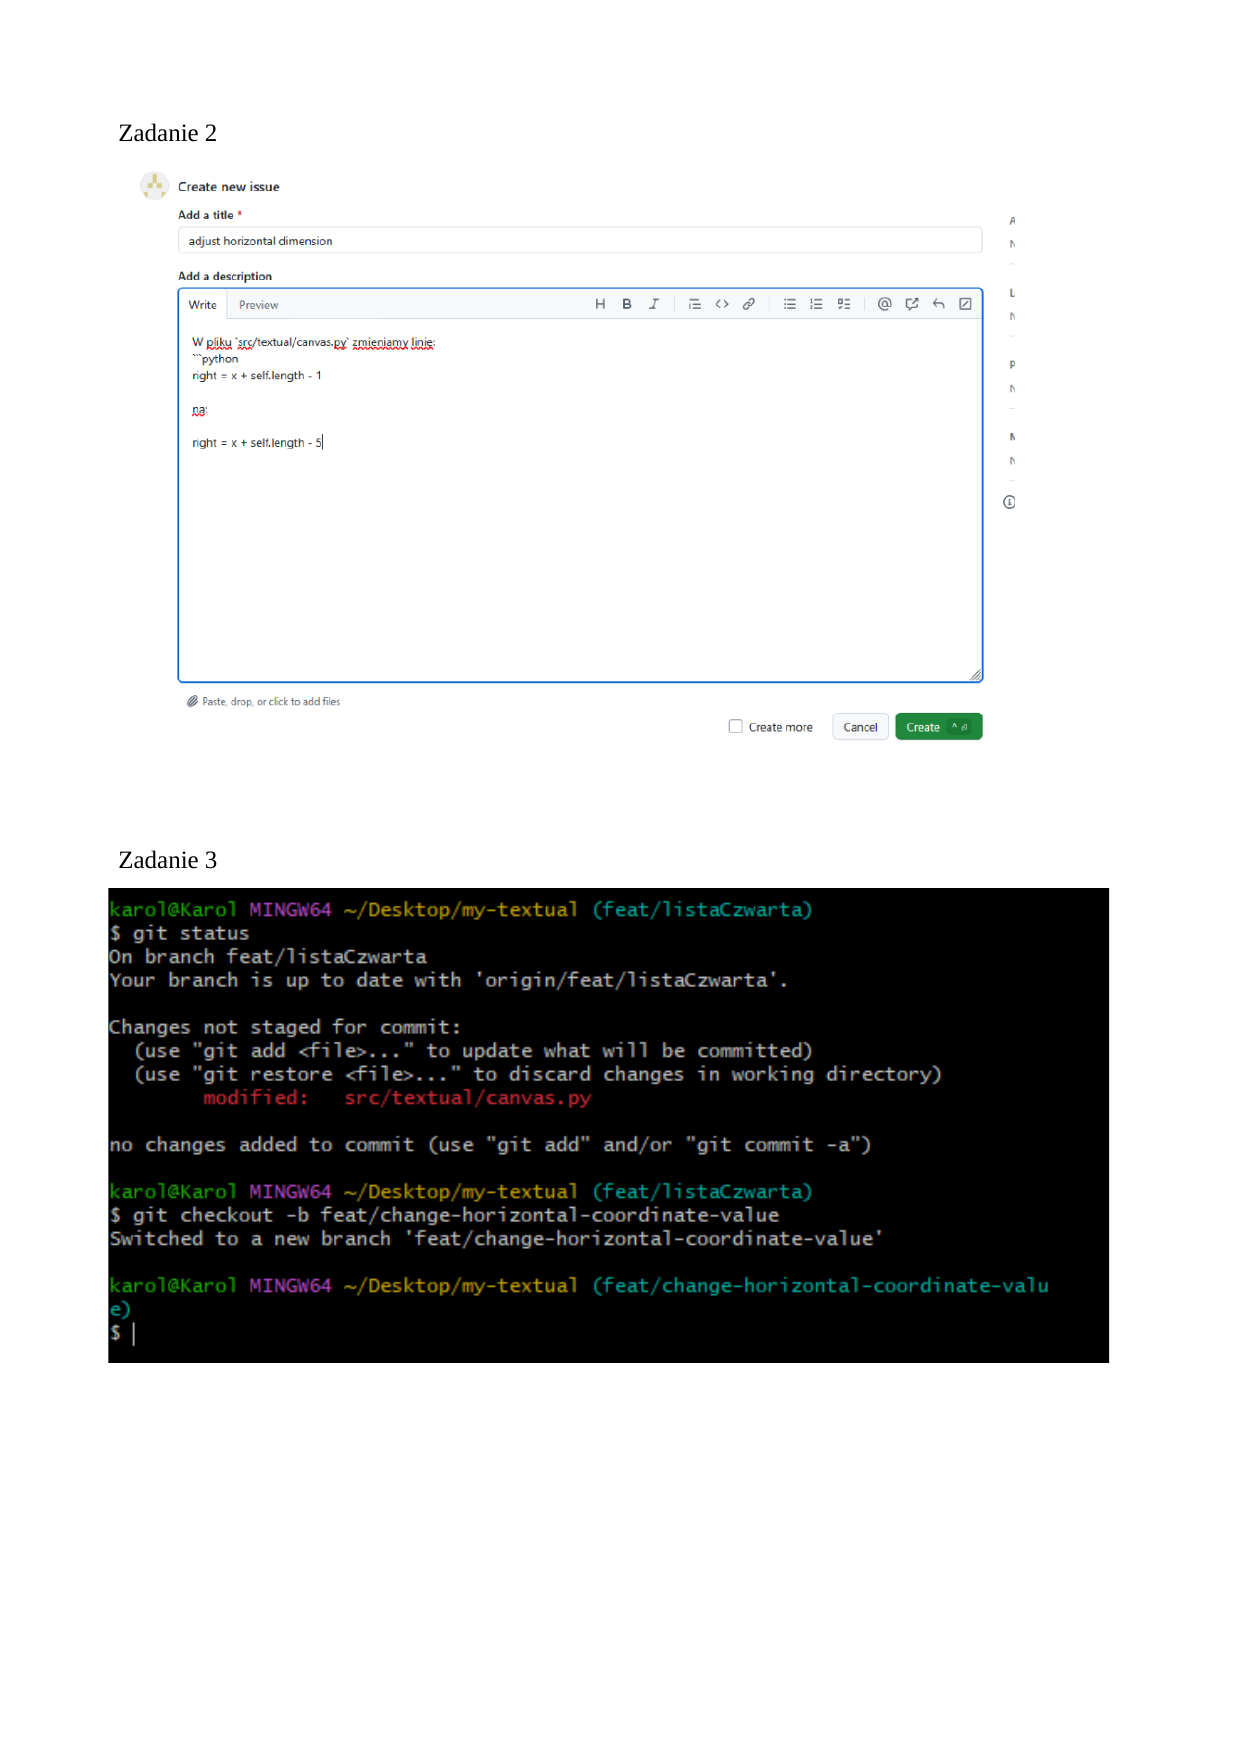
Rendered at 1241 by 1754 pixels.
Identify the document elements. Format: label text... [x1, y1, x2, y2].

text Zadanie 3 [118, 845, 1122, 873]
picture [108, 888, 1110, 1363]
text Zadanie 2 [118, 118, 1122, 147]
picture [136, 164, 1015, 759]
